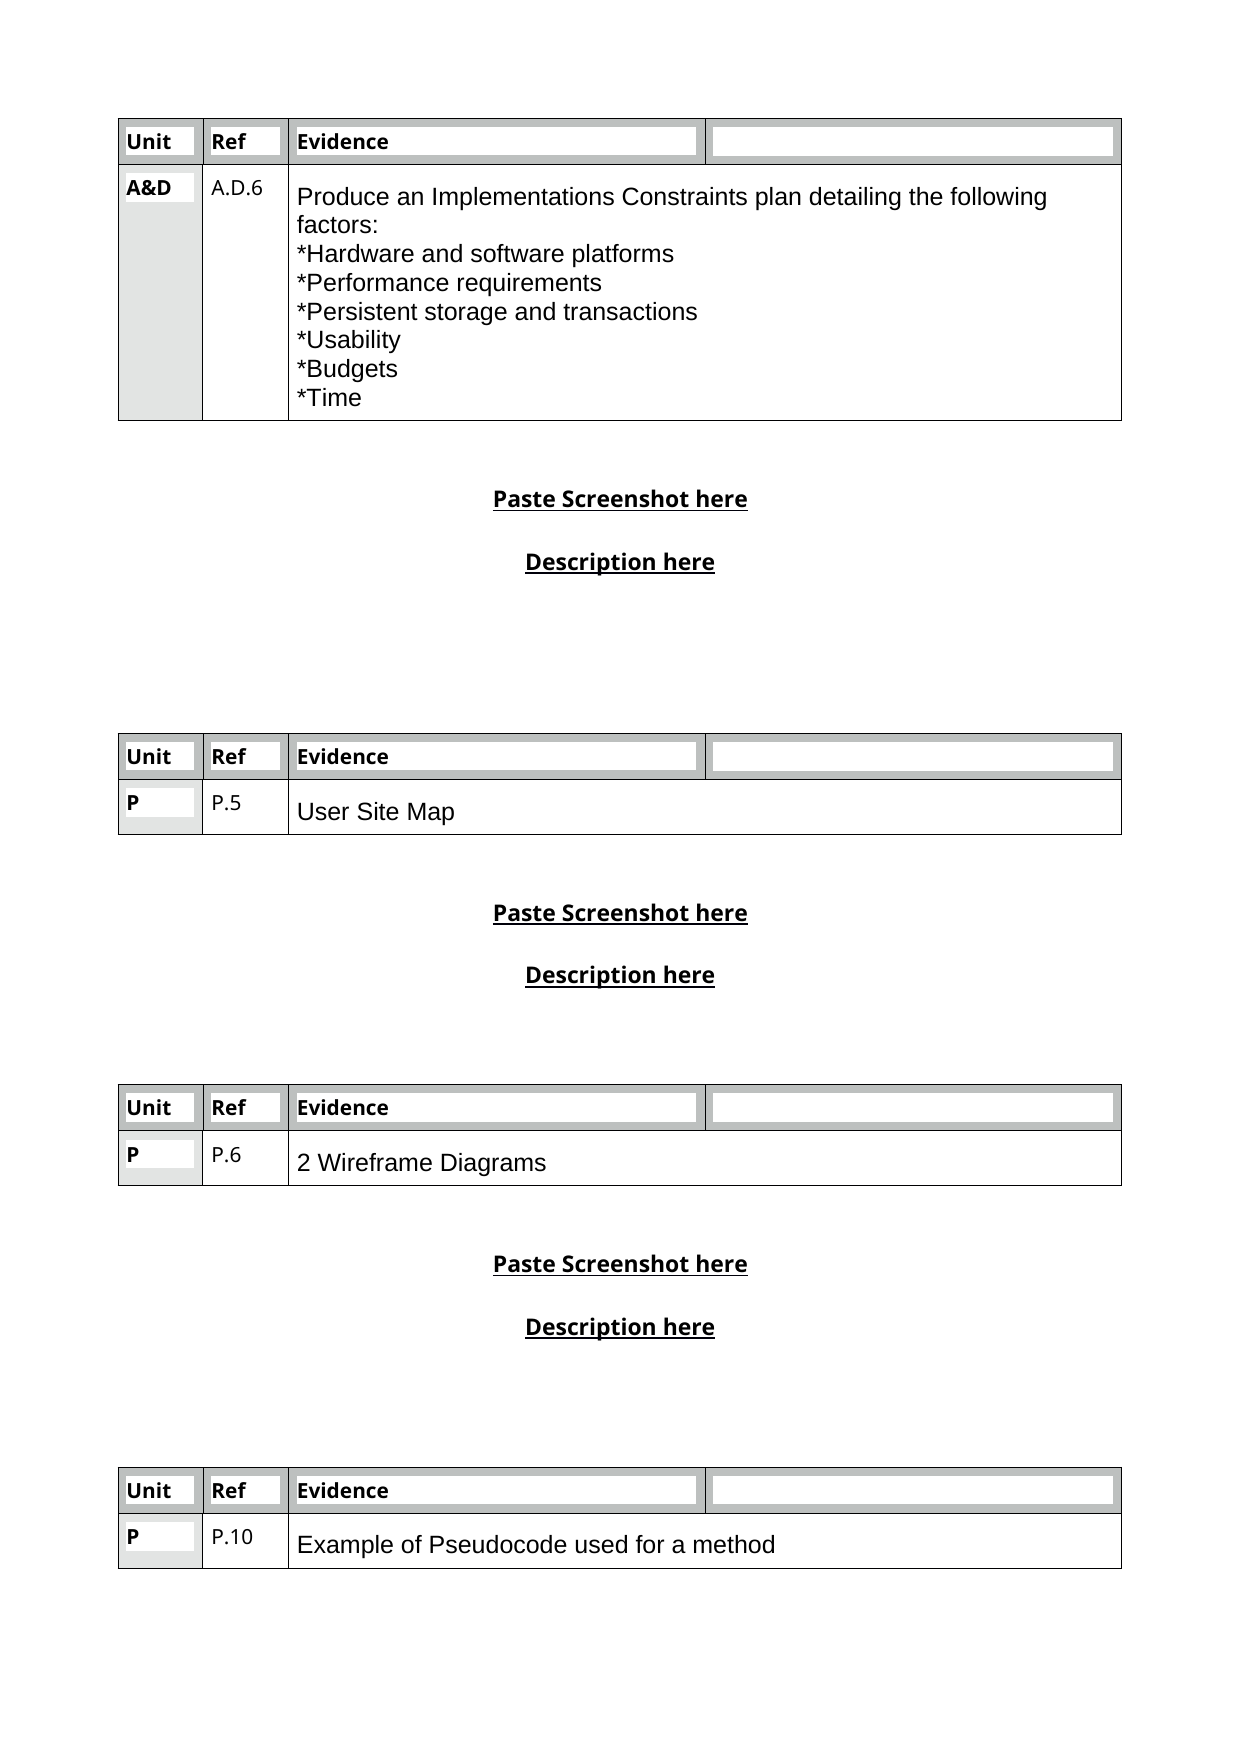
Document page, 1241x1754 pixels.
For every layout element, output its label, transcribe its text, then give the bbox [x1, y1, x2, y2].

table_header Ref [204, 1085, 288, 1130]
table_cell P.5 [203, 780, 288, 834]
table_header Evidence [289, 734, 705, 779]
table_header [706, 1085, 1121, 1130]
table_cell P.10 [203, 1514, 288, 1568]
table_cell P.6 [203, 1131, 288, 1185]
table_cell P [119, 780, 202, 834]
table_header Evidence [289, 119, 705, 164]
table_header Evidence [289, 1085, 705, 1130]
table_header [706, 1468, 1121, 1513]
table_header [706, 734, 1121, 779]
table_header Unit [119, 734, 203, 779]
table_cell Example of Pseudocode used for a method [289, 1514, 1121, 1568]
text Paste Screenshot here [118, 1248, 1122, 1279]
text Paste Screenshot here [118, 483, 1122, 514]
table_header Ref [204, 119, 288, 164]
table_header Unit [119, 1468, 203, 1513]
table_cell Produce an Implementations Constraints plan detailing the following factors: *Hardware and software platforms *Performance requirements *Persistent storage and transactions *Usability *Budgets *Time [289, 165, 1121, 420]
text Description here [118, 546, 1122, 577]
table_cell A.D.6 [203, 165, 288, 420]
table_header [706, 119, 1121, 164]
table_cell P [119, 1514, 202, 1568]
table_header Evidence [289, 1468, 705, 1513]
text Description here [118, 959, 1122, 991]
table_cell 2 Wireframe Diagrams [289, 1131, 1121, 1185]
table_cell P [119, 1131, 202, 1185]
text Description here [118, 1311, 1122, 1342]
table_header Unit [119, 119, 203, 164]
text Paste Screenshot here [118, 897, 1122, 928]
table_cell A&D [119, 165, 202, 420]
table_header Ref [204, 734, 288, 779]
table_cell User Site Map [289, 780, 1121, 834]
table_header Ref [204, 1468, 288, 1513]
table_header Unit [119, 1085, 203, 1130]
